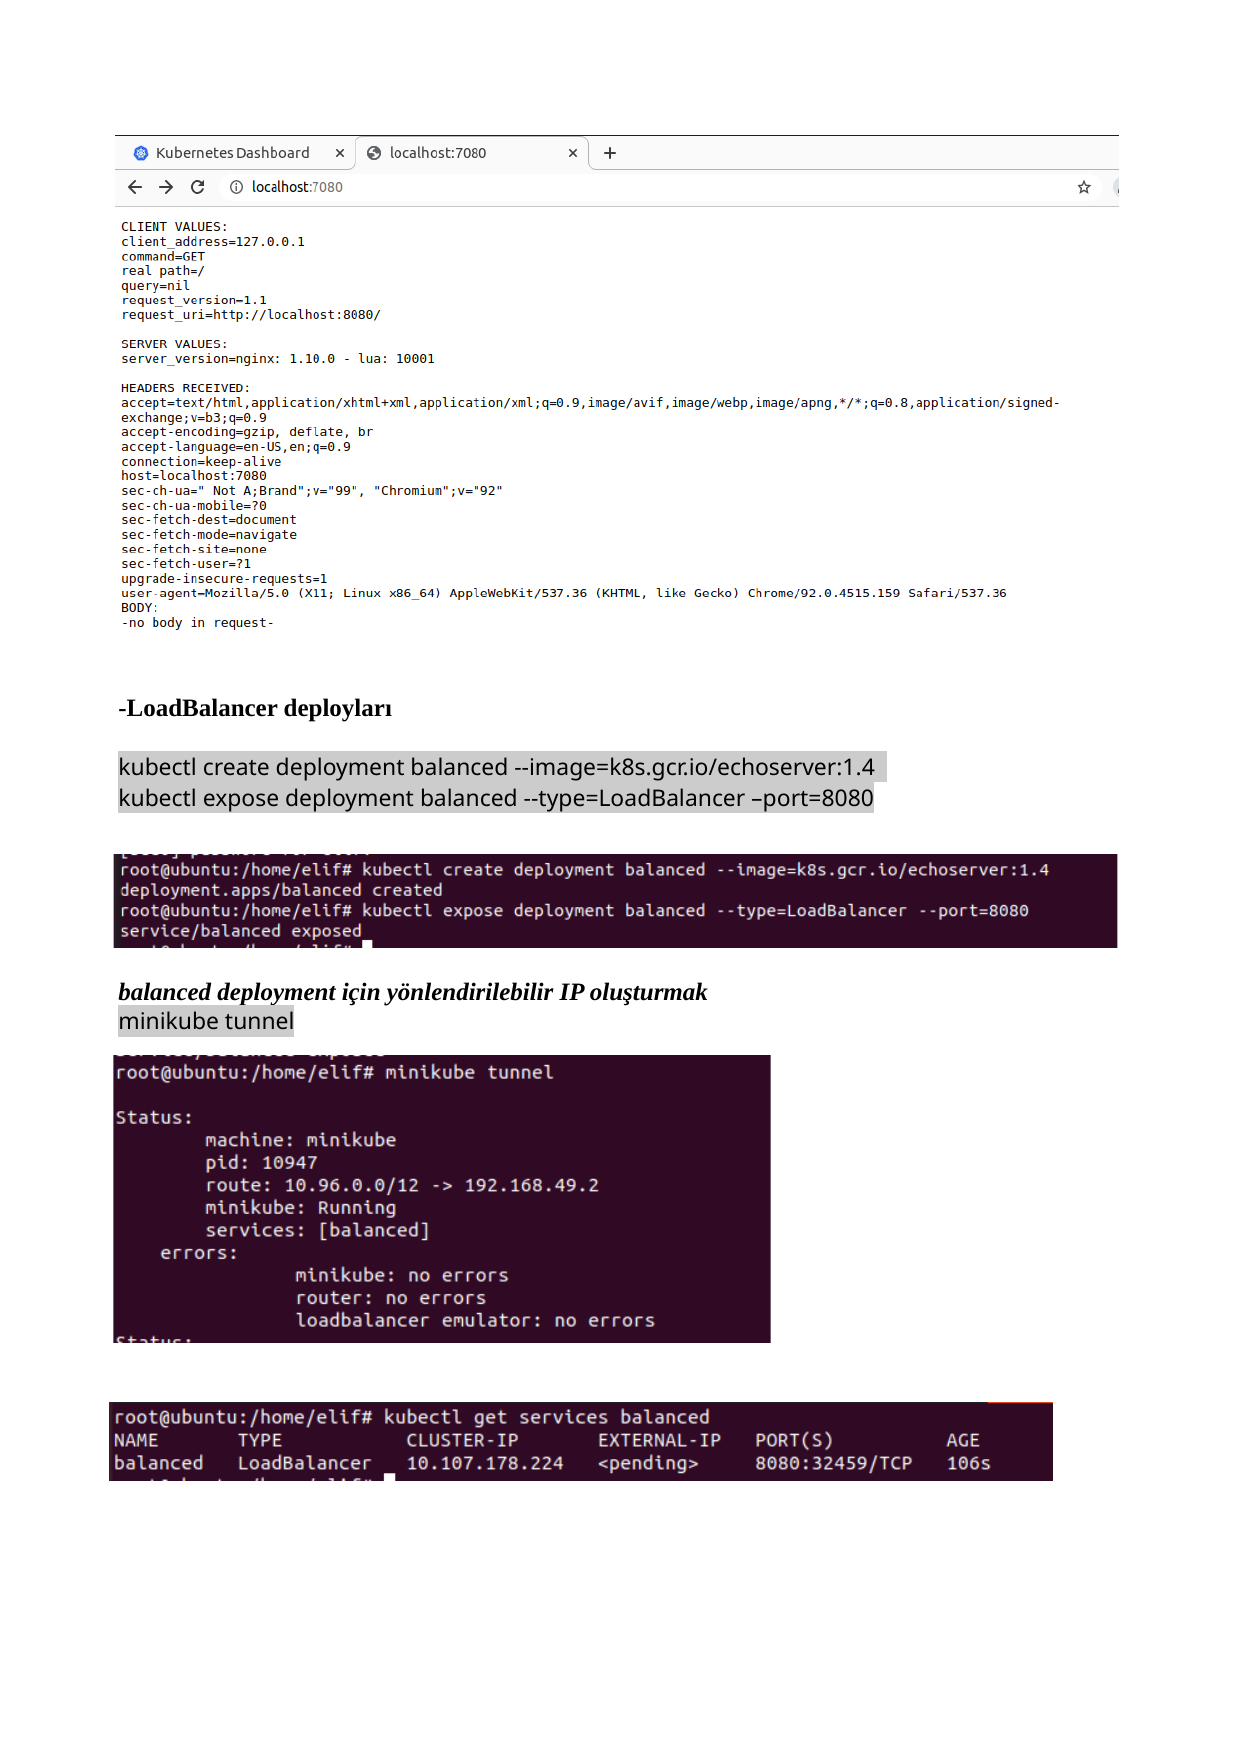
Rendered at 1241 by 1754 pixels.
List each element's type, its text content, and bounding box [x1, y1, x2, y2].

text minikube tunnel [118, 1005, 1122, 1037]
text kubectl create deployment balanced --image=k8s.gcr.io/echoserver:1.4 [118, 751, 1122, 782]
picture [109, 1402, 1053, 1481]
picture [115, 135, 1119, 636]
text kubectl expose deployment balanced --type=LoadBalancer –port=8080 [118, 782, 1122, 813]
picture [113, 854, 1118, 948]
text balanced deployment için yönlendirilebilir IP oluşturmak [118, 977, 1122, 1005]
picture [113, 1055, 771, 1343]
text -LoadBalancer deployları [118, 693, 1122, 722]
